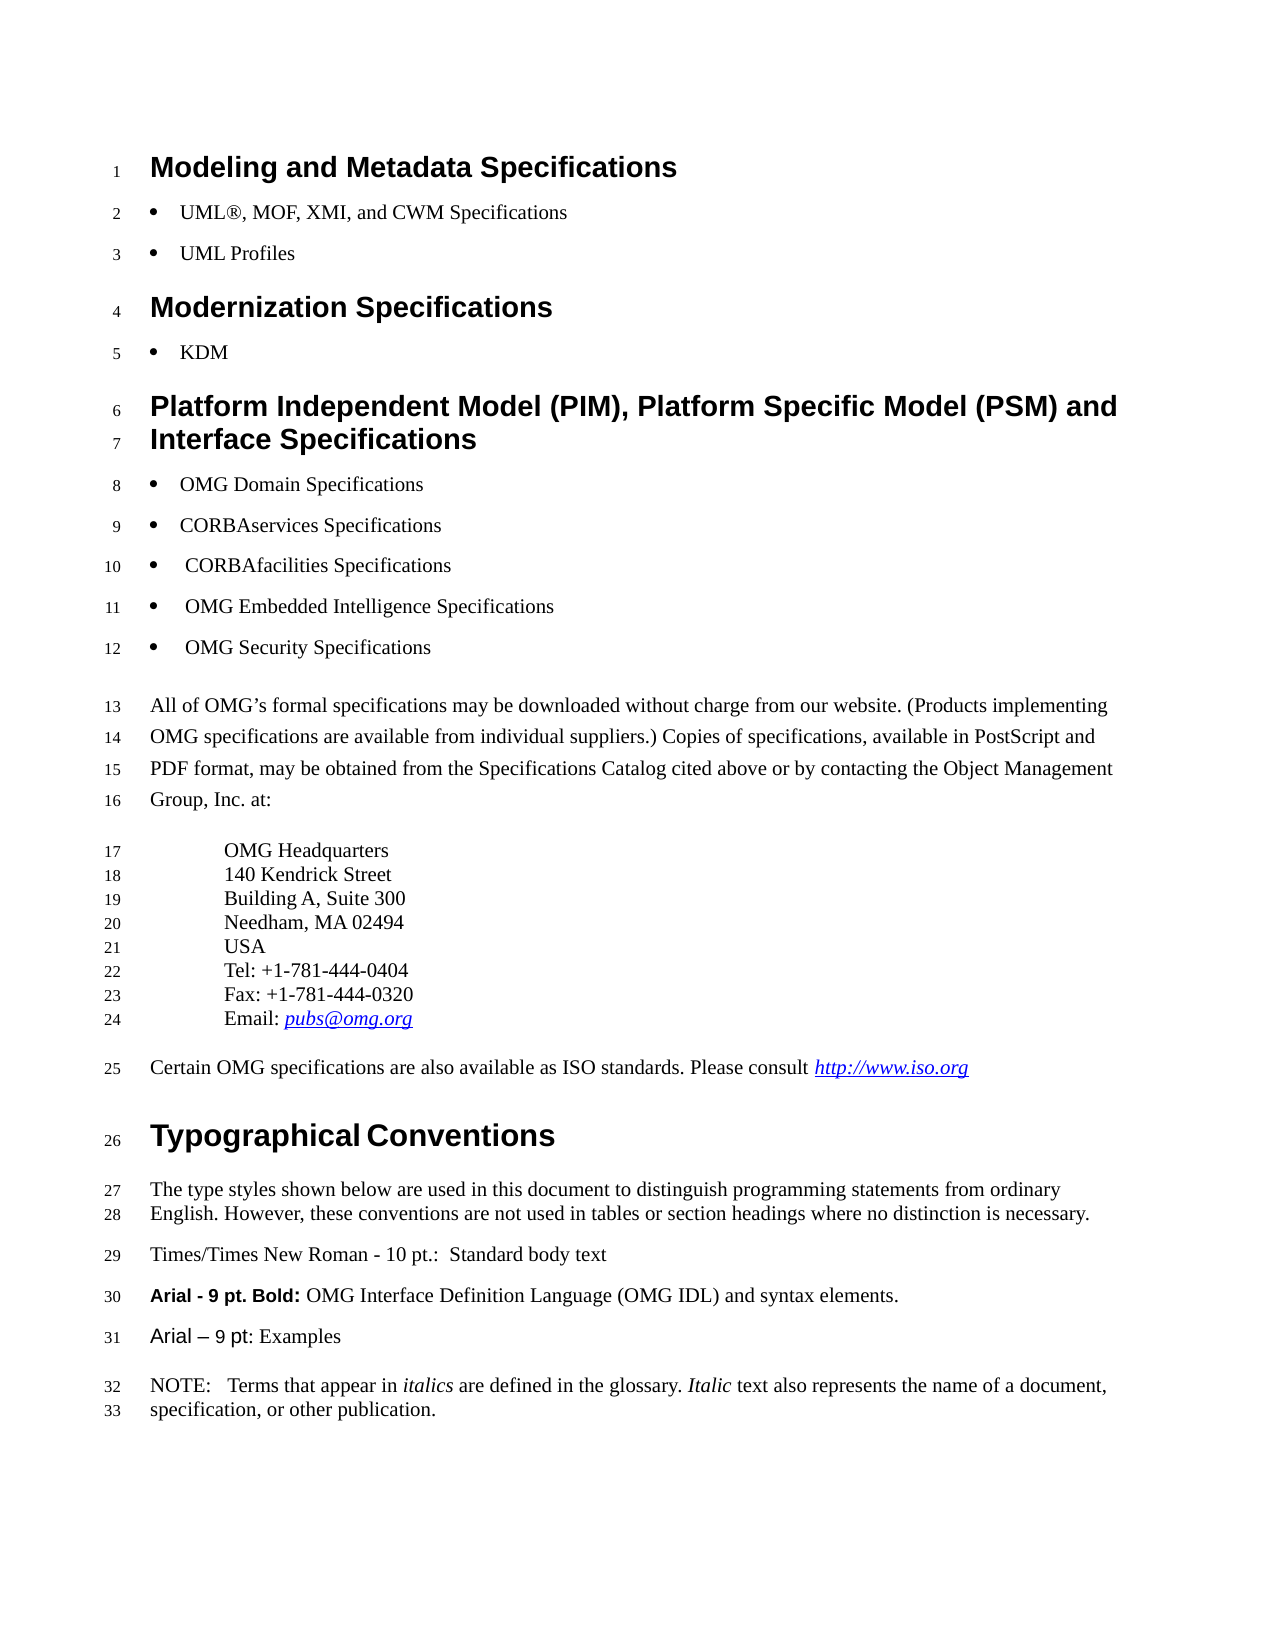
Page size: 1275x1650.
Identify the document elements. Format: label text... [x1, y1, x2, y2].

text NOTE: Terms that appear in italics are defined in the glossary. Italic text also represents the name of a document, specification, or other publication. [150, 1373, 1125, 1421]
list CORBAfacilities Specifications [150, 553, 1125, 577]
list OMG Domain Specifications [150, 472, 1125, 496]
text The type styles shown below are used in this document to distinguish programming statements from ordinary English. However, these conventions are not used in tables or section headings where no distinction is necessary. [150, 1177, 1125, 1225]
list OMG Embedded Intelligence Specifications [150, 594, 1125, 618]
text Modeling and Metadata Specifications [150, 150, 1125, 183]
text Certain OMG specifications are also available as ISO standards. Please consult http://www.iso.org [150, 1055, 1125, 1079]
text Platform Independent Model (PIM), Platform Specific Model (PSM) and Interface Specifications [150, 388, 1125, 456]
text Modernization Specifications [150, 289, 1125, 323]
text Times/Times New Roman - 10 pt.: Standard body text [150, 1242, 1125, 1266]
list UML®, MOF, XMI, and CWM Specifications [150, 200, 1125, 224]
text All of OMG’s formal specifications may be downloaded without charge from our website. (Products implementing OMG specifications are available from individual suppliers.) Copies of specifications, available in PostScript and PDF format, may be obtained from the Specifications Catalog cited above or by contacting the Object Management Group, Inc. at: [150, 686, 1125, 811]
list OMG Security Specifications [150, 635, 1125, 659]
list CORBAservices Specifications [150, 513, 1125, 537]
text Arial – 9 pt: Examples [150, 1324, 1125, 1348]
text Arial - 9 pt. Bold: OMG Interface Definition Language (OMG IDL) and syntax elements. [150, 1283, 1125, 1307]
list KDM [150, 340, 1125, 364]
text Typographical Conventions [150, 1117, 1125, 1152]
list UML Profiles [150, 241, 1125, 265]
text OMG Headquarters 140 Kendrick Street Building A, Suite 300 Needham, MA 02494 USA Tel: +1-781-444-0404 Fax: +1-781-444-0320 Email: pubs@omg.org [224, 838, 1125, 1030]
